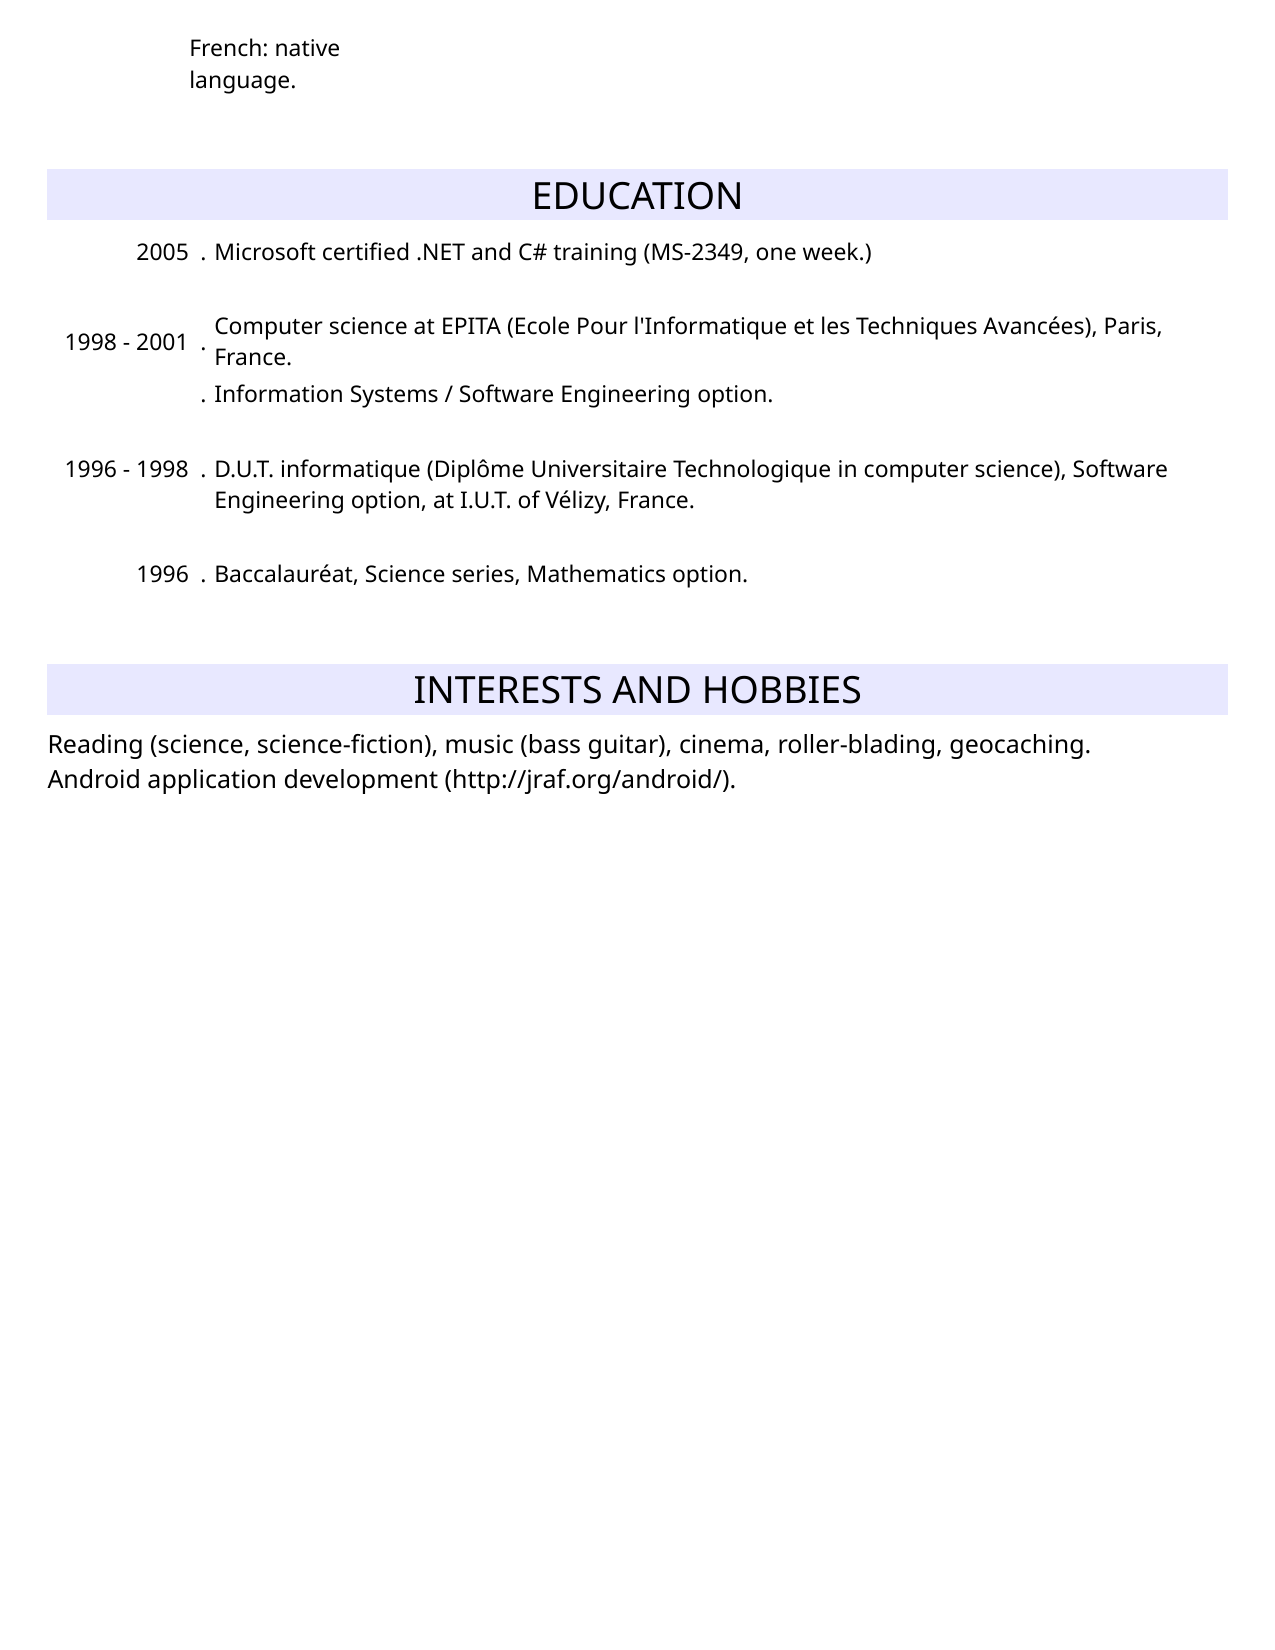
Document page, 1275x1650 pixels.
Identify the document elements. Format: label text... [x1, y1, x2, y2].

table_cell [211, 518, 1228, 555]
table_cell . [191, 307, 211, 375]
table_cell [47, 518, 191, 555]
table_cell . [191, 450, 211, 518]
table_cell Baccalauréat, Science series, Mathematics option. [211, 555, 1228, 592]
table_cell Information Systems / Software Engineering option. [211, 375, 1228, 412]
subtitle EDUCATION [47, 169, 1228, 220]
table_cell Computer science at EPITA (Ecole Pour l'Informatique et les Techniques Avancées), Paris, France. [211, 307, 1228, 375]
table_cell [47, 30, 186, 98]
table_cell [47, 375, 191, 412]
table_cell 1996 - 1998 [47, 450, 191, 518]
table_header 2005 [47, 233, 191, 270]
table_cell [191, 270, 211, 307]
table_cell [47, 413, 191, 449]
table_header . [191, 233, 211, 270]
table_cell . [191, 375, 211, 412]
table_cell French: native language. [186, 30, 454, 98]
table_cell [47, 270, 191, 307]
table_cell 1996 [47, 555, 191, 592]
table_cell [191, 518, 211, 555]
subtitle INTERESTS AND HOBBIES [47, 664, 1228, 715]
text Reading (science, science-fiction), music (bass guitar), cinema, roller-blading, geocaching. Android application development (http://jraf.org/android/). [47, 727, 1228, 795]
table_cell [211, 413, 1228, 449]
table_cell 1998 - 2001 [47, 307, 191, 375]
table_cell . [191, 555, 211, 592]
table_header Microsoft certified .NET and C# training (MS-2349, one week.) [211, 233, 1228, 270]
table_cell [211, 270, 1228, 307]
table_cell D.U.T. informatique (Diplôme Universitaire Technologique in computer science), Software Engineering option, at I.U.T. of Vélizy, France. [211, 450, 1228, 518]
table_cell [191, 413, 211, 449]
